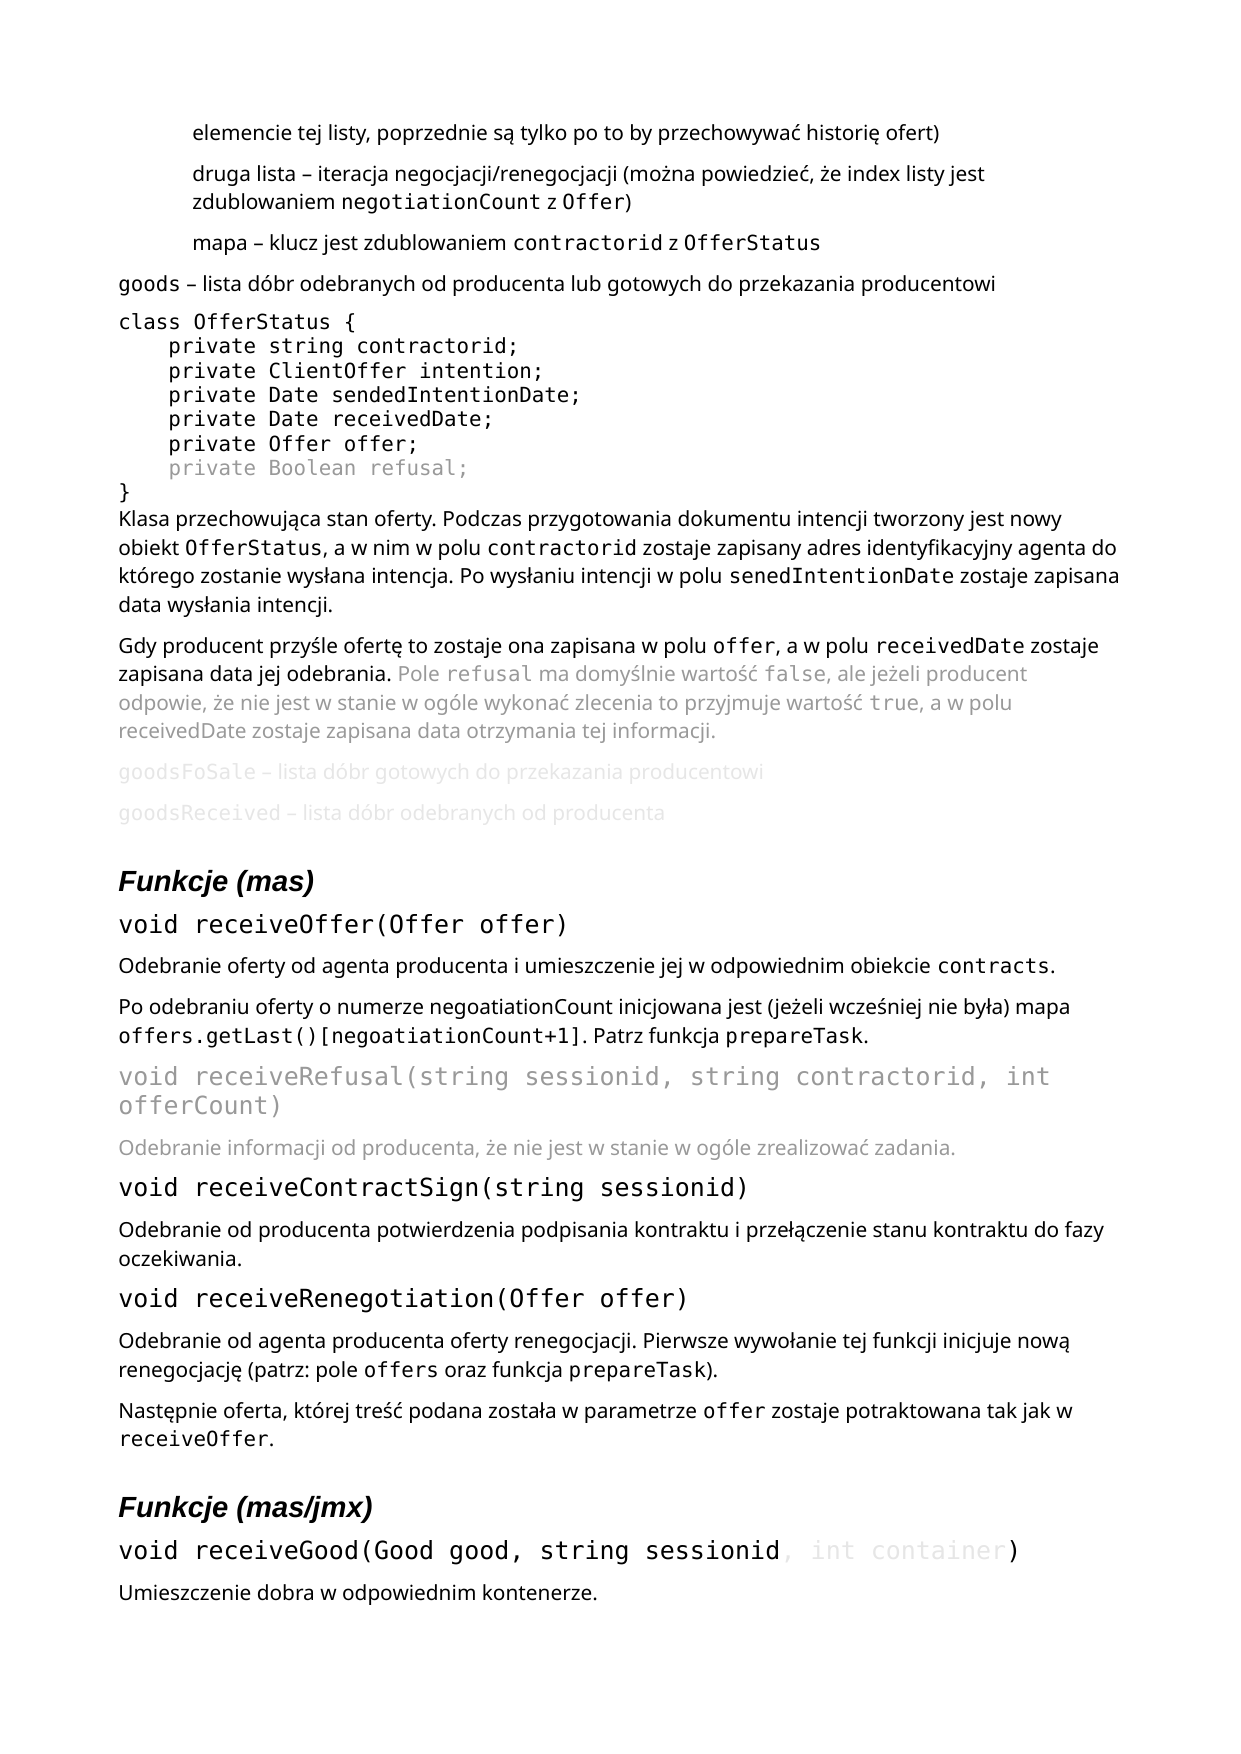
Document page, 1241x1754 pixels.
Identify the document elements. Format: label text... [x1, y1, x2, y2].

text Klasa przechowująca stan oferty. Podczas przygotowania dokumentu intencji tworzony jest nowy obiekt OfferStatus, a w nim w polu contractorid zostaje zapisany adres identyfikacyjny agenta do którego zostanie wysłana intencja. Po wysłaniu intencji w polu senedIntentionDate zostaje zapisana data wysłania intencji. [118, 504, 1122, 618]
text private string contractorid; [118, 334, 1122, 359]
text private Date receivedDate; [118, 407, 1122, 432]
text void receiveRenegotiation(Offer offer) [118, 1285, 1122, 1314]
text class OfferStatus { [118, 310, 1122, 334]
text private Boolean refusal; [118, 456, 1122, 480]
text goodsFoSale – lista dóbr gotowych do przekazania producentowi [118, 757, 1122, 785]
text Odebranie oferty od agenta producenta i umieszczenie jej w odpowiednim obiekcie contracts. [118, 952, 1122, 980]
text } [118, 480, 1122, 504]
text Odebranie informacji od producenta, że nie jest w stanie w ogóle zrealizować zadania. [118, 1133, 1122, 1161]
text mapa – klucz jest zdublowaniem contractorid z OfferStatus [192, 228, 1122, 257]
text void receiveOffer(Offer offer) [118, 910, 1122, 939]
text private ClientOffer intention; [118, 359, 1122, 383]
text void receiveRefusal(string sessionid, string contractorid, int offerCount) [118, 1062, 1122, 1120]
text void receiveContractSign(string sessionid) [118, 1174, 1122, 1203]
subtitle Funkcje (mas/jmx) [118, 1490, 1122, 1524]
text Po odebraniu oferty o numerze negoatiationCount inicjowana jest (jeżeli wcześniej nie była) mapa offers.getLast()[negoatiationCount+1]. Patrz funkcja prepareTask. [118, 992, 1122, 1049]
text private Offer offer; [118, 432, 1122, 456]
text Następnie oferta, której treść podana została w parametrze offer zostaje potraktowana tak jak w receiveOffer. [118, 1396, 1122, 1453]
text druga lista – iteracja negocjacji/renegocjacji (można powiedzieć, że index listy jest zdublowaniem negotiationCount z Offer) [192, 159, 1122, 216]
text void receiveGood(Good good, string sessionid, int container) [118, 1536, 1122, 1565]
text Umieszczenie dobra w odpowiednim kontenerze. [118, 1578, 1122, 1606]
text elemencie tej listy, poprzednie są tylko po to by przechowywać historię ofert) [192, 118, 1122, 147]
text goodsReceived – lista dóbr odebranych od producenta [118, 798, 1122, 826]
text goods – lista dóbr odebranych od producenta lub gotowych do przekazania producentowi [118, 269, 1122, 298]
text Odebranie od agenta producenta oferty renegocjacji. Pierwsze wywołanie tej funkcji inicjuje nową renegocjację (patrz: pole offers oraz funkcja prepareTask). [118, 1326, 1122, 1383]
text Odebranie od producenta potwierdzenia podpisania kontraktu i przełączenie stanu kontraktu do fazy oczekiwania. [118, 1215, 1122, 1272]
subtitle Funkcje (mas) [118, 864, 1122, 897]
text private Date sendedIntentionDate; [118, 383, 1122, 407]
text Gdy producent przyśle ofertę to zostaje ona zapisana w polu offer, a w polu receivedDate zostaje zapisana data jej odebrania. Pole refusal ma domyślnie wartość false, ale jeżeli producent odpowie, że nie jest w stanie w ogóle wykonać zlecenia to przyjmuje wartość true, a w polu receivedDate zostaje zapisana data otrzymania tej informacji. [118, 631, 1122, 744]
